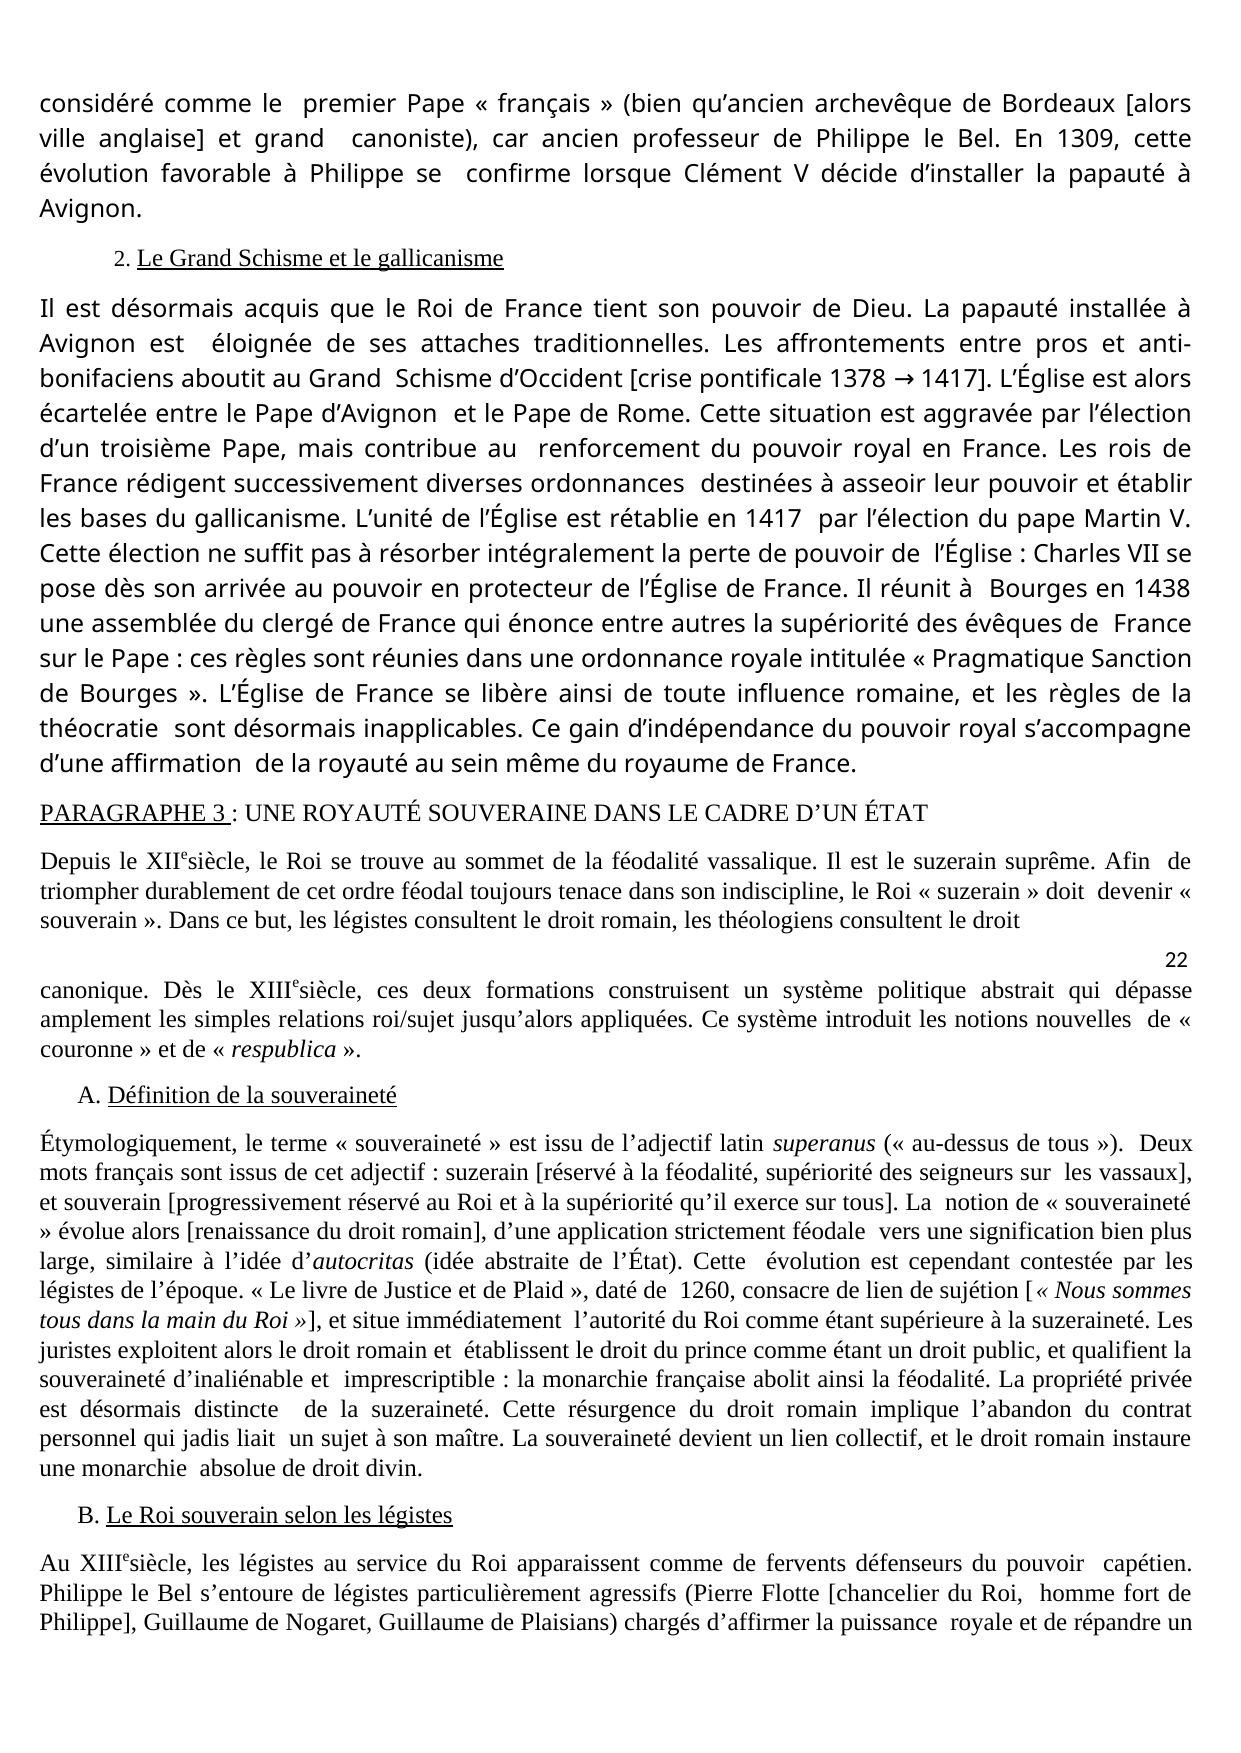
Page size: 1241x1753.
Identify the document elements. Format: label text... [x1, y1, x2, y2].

text 2. Le Grand Schisme et le gallicanisme [114, 243, 1193, 272]
text B. Le Roi souverain selon les légistes [77, 1500, 1193, 1529]
text canonique. Dès le XIIIesiècle, ces deux formations construisent un système politique abstrait qui dépasse amplement les simples relations roi/sujet jusqu’alors appliquées. Ce système introduit les notions nouvelles de « couronne » et de « respublica ». [40, 973, 1193, 1062]
text A. Définition de la souveraineté [77, 1081, 1193, 1109]
text Il est désormais acquis que le Roi de France tient son pouvoir de Dieu. La papauté installée à Avignon est éloignée de ses attaches traditionnelles. Les affrontements entre pros et anti-bonifaciens aboutit au Grand Schisme d’Occident [crise pontificale 1378 → 1417]. L’Église est alors écartelée entre le Pape d’Avignon et le Pape de Rome. Cette situation est aggravée par l’élection d’un troisième Pape, mais contribue au renforcement du pouvoir royal en France. Les rois de France rédigent successivement diverses ordonnances destinées à asseoir leur pouvoir et établir les bases du gallicanisme. L’unité de l’Église est rétablie en 1417 par l’élection du pape Martin V. Cette élection ne suffit pas à résorber intégralement la perte de pouvoir de l’Église : Charles VII se pose dès son arrivée au pouvoir en protecteur de l’Église de France. Il réunit à Bourges en 1438 une assemblée du clergé de France qui énonce entre autres la supériorité des évêques de France sur le Pape : ces règles sont réunies dans une ordonnance royale intitulée « Pragmatique Sanction de Bourges ». L’Église de France se libère ainsi de toute influence romaine, et les règles de la théocratie sont désormais inapplicables. Ce gain d’indépendance du pouvoir royal s’accompagne d’une affirmation de la royauté au sein même du royaume de France. [39, 291, 1193, 780]
text considéré comme le premier Pape « français » (bien qu’ancien archevêque de Bordeaux [alors ville anglaise] et grand canoniste), car ancien professeur de Philippe le Bel. En 1309, cette évolution favorable à Philippe se confirme lorsque Clément V décide d’installer la papauté à Avignon. [39, 86, 1193, 225]
text Au XIIIesiècle, les légistes au service du Roi apparaissent comme de fervents défenseurs du pouvoir capétien. Philippe le Bel s’entoure de légistes particulièrement agressifs (Pierre Flotte [chancelier du Roi, homme fort de Philippe], Guillaume de Nogaret, Guillaume de Plaisians) chargés d’affirmer la puissance royale et de répandre un [39, 1546, 1193, 1636]
text PARAGRAPHE 3 : UNE ROYAUTÉ SOUVERAINE DANS LE CADRE D’UN ÉTAT [39, 798, 1193, 827]
text Étymologiquement, le terme « souveraineté » est issu de l’adjectif latin superanus (« au-dessus de tous »). Deux mots français sont issus de cet adjectif : suzerain [réservé à la féodalité, supériorité des seigneurs sur les vassaux], et souverain [progressivement réservé au Roi et à la supériorité qu’il exerce sur tous]. La notion de « souveraineté » évolue alors [renaissance du droit romain], d’une application strictement féodale vers une signification bien plus large, similaire à l’idée d’autocritas (idée abstraite de l’État). Cette évolution est cependant contestée par les légistes de l’époque. « Le livre de Justice et de Plaid », daté de 1260, consacre de lien de sujétion [« Nous sommes tous dans la main du Roi »], et situe immédiatement l’autorité du Roi comme étant supérieure à la suzeraineté. Les juristes exploitent alors le droit romain et établissent le droit du prince comme étant un droit public, et qualifient la souveraineté d’inaliénable et imprescriptible : la monarchie française abolit ainsi la féodalité. La propriété privée est désormais distincte de la suzeraineté. Cette résurgence du droit romain implique l’abandon du contrat personnel qui jadis liait un sujet à son maître. La souveraineté devient un lien collectif, et le droit romain instaure une monarchie absolue de droit divin. [39, 1128, 1194, 1482]
text Depuis le XIIesiècle, le Roi se trouve au sommet de la féodalité vassalique. Il est le suzerain suprême. Afin de triompher durablement de cet ordre féodal toujours tenace dans son indiscipline, le Roi « suzerain » doit devenir « souverain ». Dans ce but, les légistes consultent le droit romain, les théologiens consultent le droit [40, 844, 1194, 934]
text 22 [36, 945, 1188, 973]
